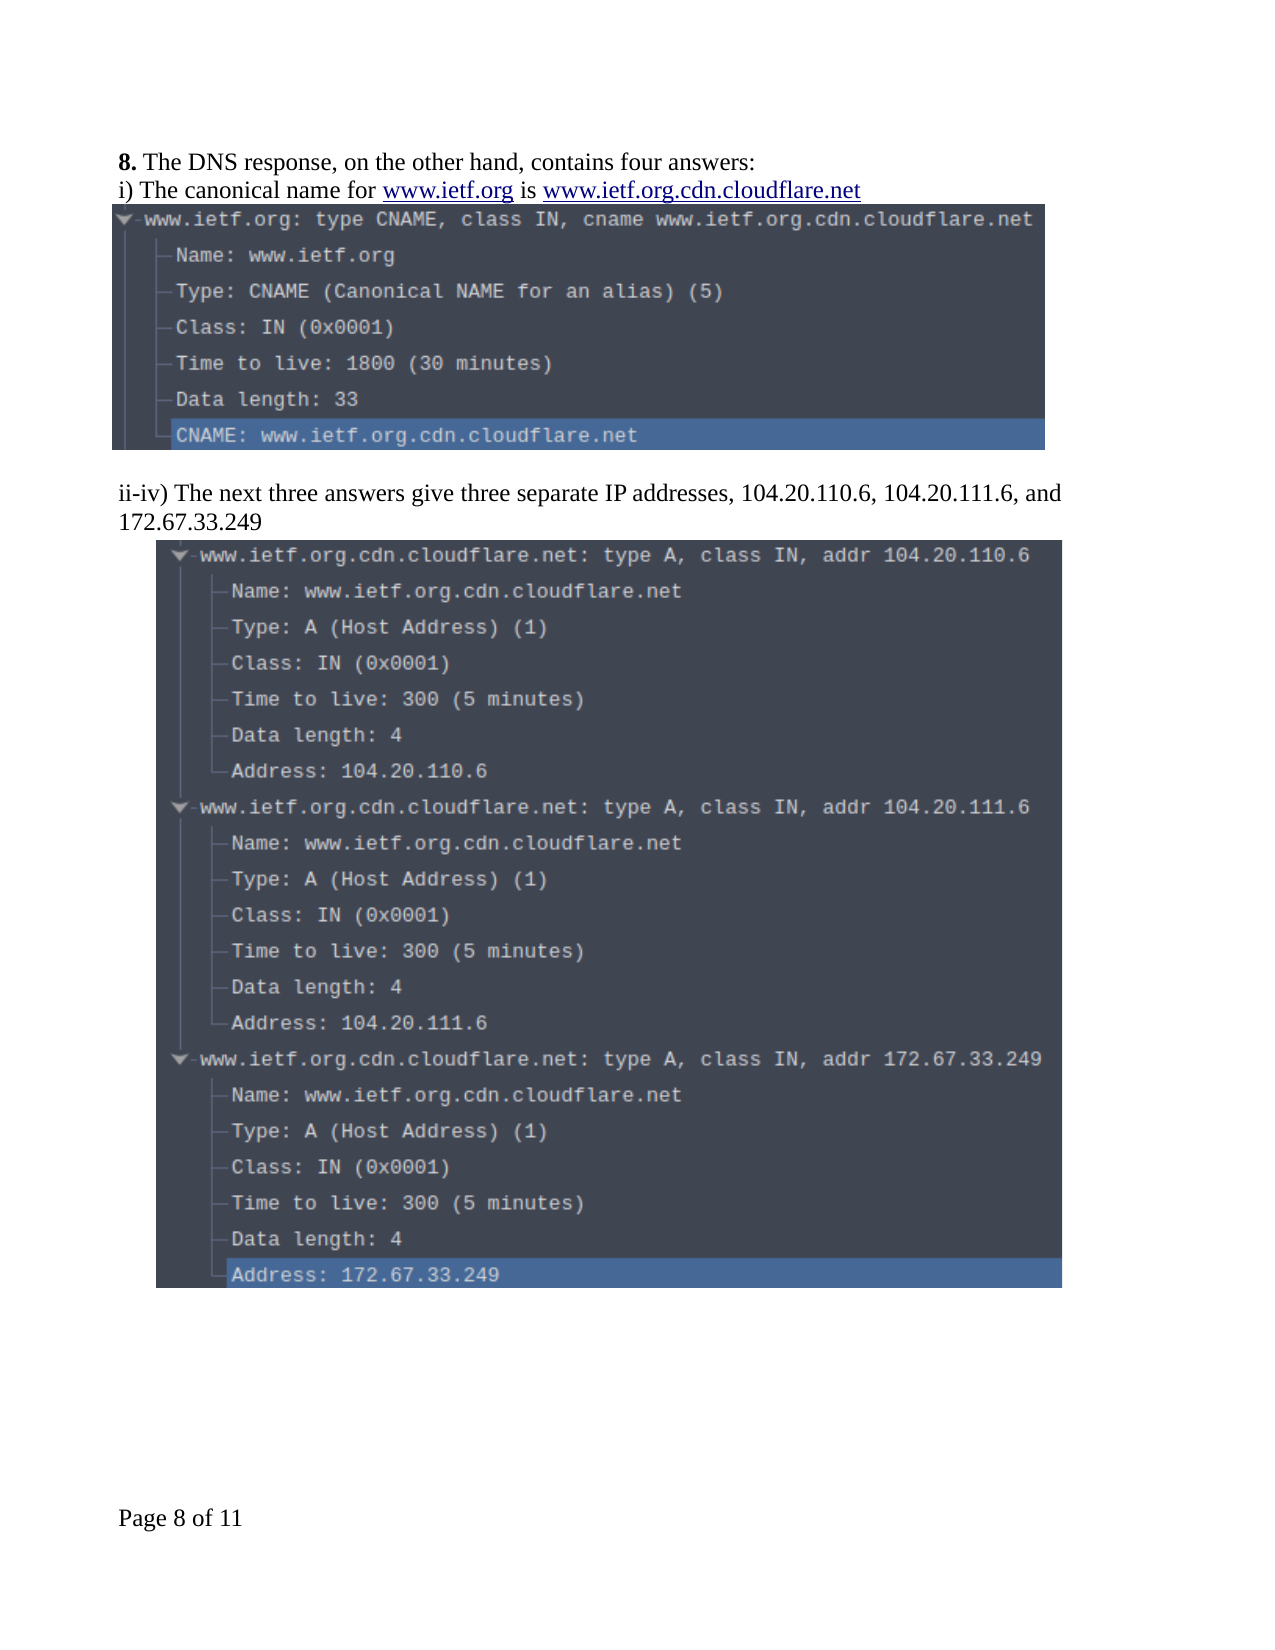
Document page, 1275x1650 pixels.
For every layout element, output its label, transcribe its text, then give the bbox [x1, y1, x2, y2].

picture [156, 540, 1063, 1288]
text 8. The DNS response, on the other hand, contains four answers: [118, 147, 1157, 176]
picture [112, 204, 1045, 450]
text ii-iv) The next three answers give three separate IP addresses, 104.20.110.6, 104.20.111.6, and 172.67.33.249 [118, 478, 1157, 536]
text i) The canonical name for www.ietf.org is www.ietf.org.cdn.cloudflare.net [118, 176, 1157, 204]
